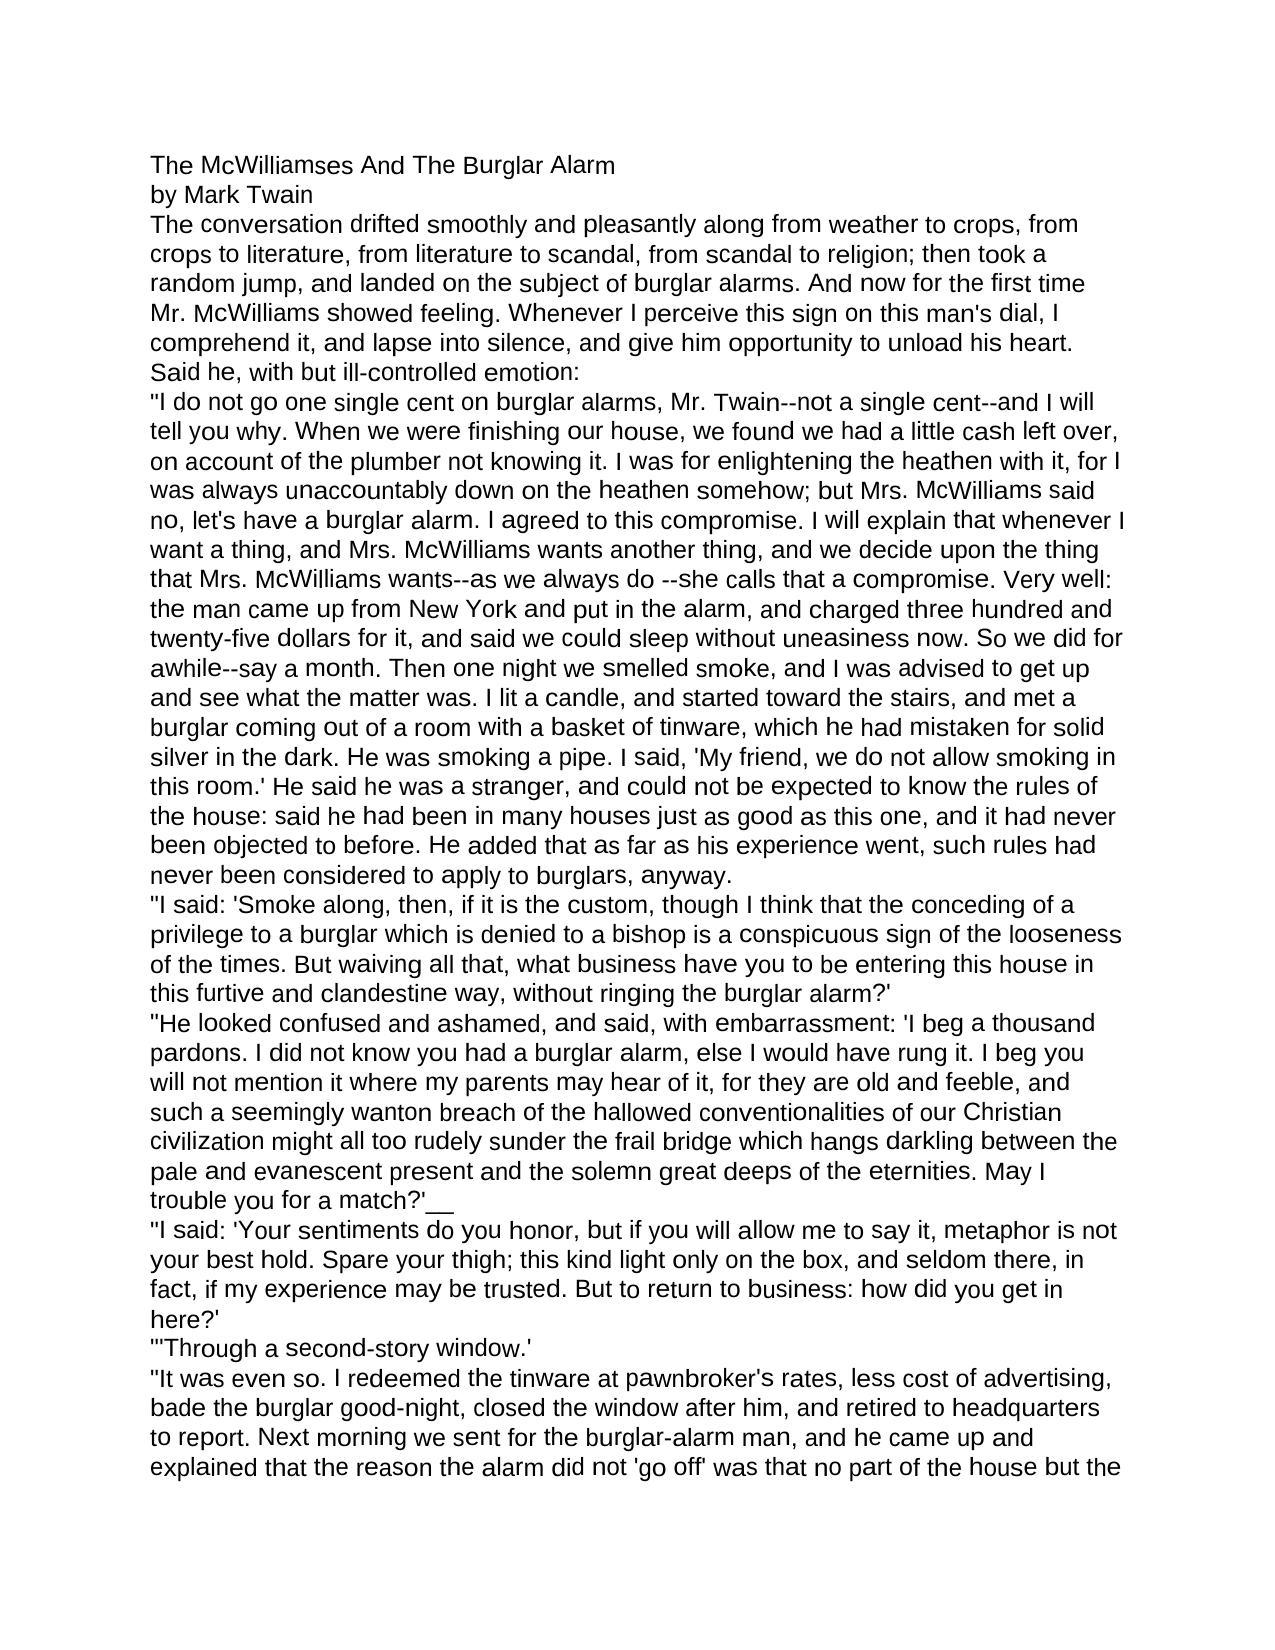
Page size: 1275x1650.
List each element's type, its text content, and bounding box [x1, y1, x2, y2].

text by Mark Twain [150, 179, 1125, 209]
text "I said: 'Smoke along, then, if it is the custom, though I think that the conceding of a privilege to a burglar which is denied to a bishop is a conspicuous sign of the looseness of the times. But waiving all that, what business have you to be entering this house in this furtive and clandestine way, without ringing the burglar alarm?' [150, 889, 1125, 1008]
text "It was even so. I redeemed the tinware at pawnbroker's rates, less cost of advertising, bade the burglar good-night, closed the window after him, and retired to headquarters to report. Next morning we sent for the burglar-alarm man, and he came up and explained that the reason the alarm did not 'go off' was that no part of the house but the [150, 1363, 1125, 1481]
text "I do not go one single cent on burglar alarms, Mr. Twain--not a single cent--and I will tell you why. When we were finishing our house, we found we had a little cash left over, on account of the plumber not knowing it. I was for enlightening the heathen with it, for I was always unaccountably down on the heathen somehow; but Mrs. McWilliams said no, let's have a burglar alarm. I agreed to this compromise. I will explain that whenever I want a thing, and Mrs. McWilliams wants another thing, and we decide upon the thing that Mrs. McWilliams wants--as we always do --she calls that a compromise. Very well: the man came up from New York and put in the alarm, and charged three hundred and twenty-five dollars for it, and said we could sleep without uneasiness now. So we did for awhile--say a month. Then one night we smelled smoke, and I was advised to get up and see what the matter was. I lit a candle, and started toward the stairs, and met a burglar coming out of a room with a basket of tinware, which he had mistaken for solid silver in the dark. He was smoking a pipe. I said, 'My friend, we do not allow smoking in this room.' He said he was a stranger, and could not be expected to know the rules of the house: said he had been in many houses just as good as this one, and it had never been objected to before. He added that as far as his experience went, such rules had never been considered to apply to burglars, anyway. [150, 387, 1125, 889]
text "He looked confused and ashamed, and said, with embarrassment: 'I beg a thousand pardons. I did not know you had a burglar alarm, else I would have rung it. I beg you will not mention it where my parents may hear of it, for they are old and feeble, and such a seemingly wanton breach of the hallowed conventionalities of our Christian civilization might all too rudely sunder the frail bridge which hangs darkling between the pale and evanescent present and the solemn great deeps of the eternities. May I trouble you for a match?'__ [150, 1008, 1125, 1215]
text "I said: 'Your sentiments do you honor, but if you will allow me to say it, metaphor is not your best hold. Spare your thigh; this kind light only on the box, and seldom there, in fact, if my experience may be trusted. But to return to business: how did you get in here?' [150, 1215, 1125, 1333]
text The conversation drifted smoothly and pleasantly along from weather to crops, from crops to literature, from literature to scandal, from scandal to religion; then took a random jump, and landed on the subject of burglar alarms. And now for the first time Mr. McWilliams showed feeling. Whenever I perceive this sign on this man's dial, I comprehend it, and lapse into silence, and give him opportunity to unload his heart. Said he, with but ill-controlled emotion: [150, 209, 1125, 387]
text "'Through a second-story window.' [150, 1333, 1125, 1363]
text The McWilliamses And The Burglar Alarm [150, 150, 1125, 179]
